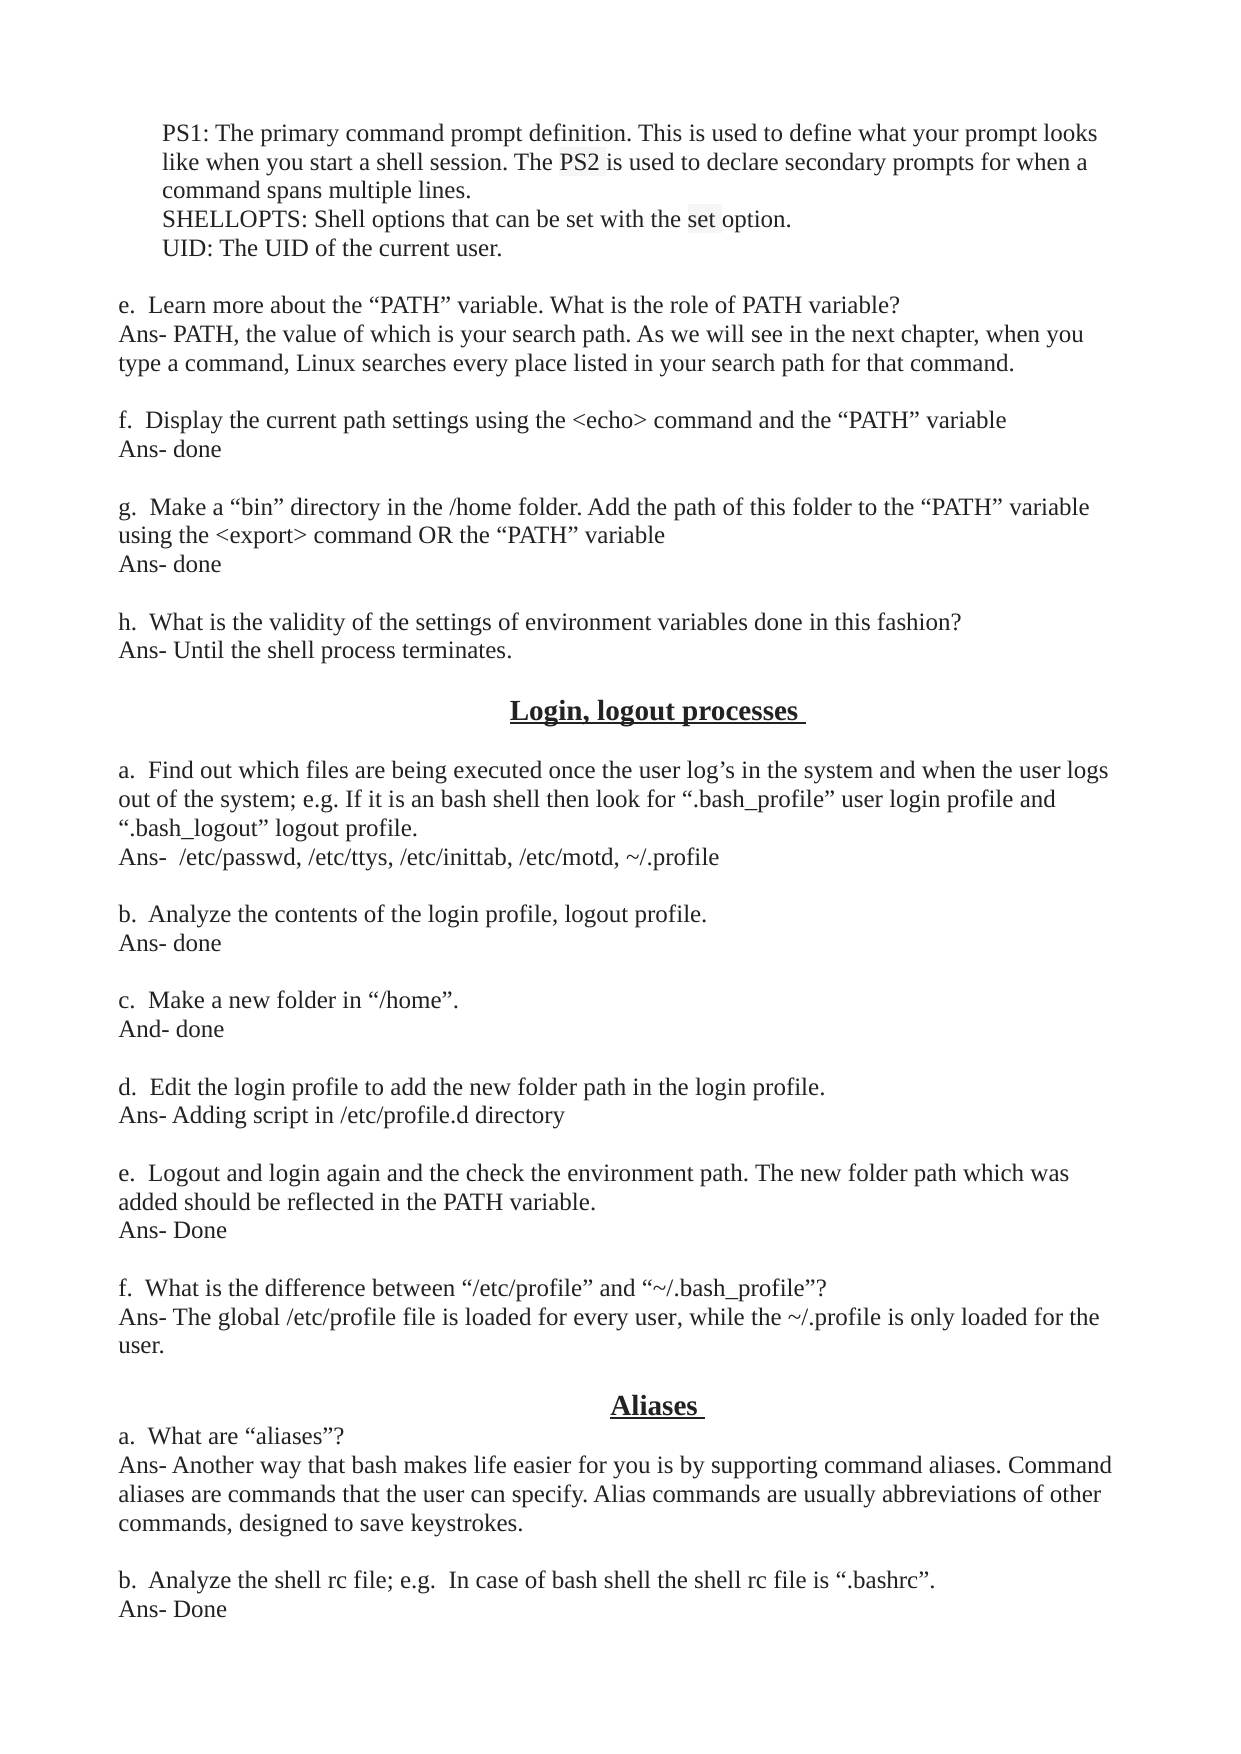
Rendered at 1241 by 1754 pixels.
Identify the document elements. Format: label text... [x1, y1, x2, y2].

text g. Make a “bin” directory in the /home folder. Add the path of this folder to the “PATH” variable using the <export> command OR the “PATH” variable [118, 492, 1122, 549]
text Ans- Adding script in /etc/profile.d directory [118, 1100, 1122, 1129]
text d. Edit the login profile to add the new folder path in the login profile. [118, 1072, 1122, 1100]
text Ans- Another way that bash makes life easier for you is by supporting command aliases. Command aliases are commands that the user can specify. Alias commands are usually abbreviations of other commands, designed to save keystrokes. [118, 1450, 1122, 1536]
text Ans- done [118, 549, 1122, 578]
text b. Analyze the contents of the login profile, logout profile. [118, 899, 1122, 928]
text Ans- /etc/passwd, /etc/ttys, /etc/inittab, /etc/motd, ~/.profile [118, 842, 1122, 870]
text e. Logout and login again and the check the environment path. The new folder path which was added should be reflected in the PATH variable. [118, 1158, 1122, 1215]
list Login, logout processes [156, 693, 1122, 727]
text h. What is the validity of the settings of environment variables done in this fashion? [118, 607, 1122, 636]
text Ans- Done [118, 1215, 1122, 1244]
text a. What are “aliases”? [118, 1421, 1122, 1450]
text Ans- PATH, the value of which is your search path. As we will see in the next chapter, when you type a command, Linux searches every place listed in your search path for that command. [118, 319, 1122, 377]
text f. What is the difference between “/etc/profile” and “~/.bash_profile”? [118, 1273, 1122, 1302]
list SHELLOPTS: Shell options that can be set with the set option. [118, 204, 1122, 233]
text a. Find out which files are being executed once the user log’s in the system and when the user logs out of the system; e.g. If it is an bash shell then look for “.bash_profile” user login profile and “.bash_logout” logout profile. [118, 755, 1122, 842]
text f. Display the current path settings using the <echo> command and the “PATH” variable [118, 406, 1122, 434]
list UID: The UID of the current user. [118, 233, 1122, 262]
list Aliases [156, 1388, 1122, 1421]
text And- done [118, 1014, 1122, 1043]
text Ans- Until the shell process terminates. [118, 636, 1122, 664]
text Ans- Done [118, 1594, 1122, 1623]
text b. Analyze the shell rc file; e.g. In case of bash shell the shell rc file is “.bashrc”. [118, 1565, 1122, 1594]
text e. Learn more about the “PATH” variable. What is the role of PATH variable? [118, 291, 1122, 319]
text Ans- done [118, 434, 1122, 463]
text Ans- done [118, 928, 1122, 957]
list PS1: The primary command prompt definition. This is used to define what your prompt looks like when you start a shell session. The PS2 is used to declare secondary prompts for when a command spans multiple lines. [118, 118, 1122, 204]
text c. Make a new folder in “/home”. [118, 985, 1122, 1014]
text Ans- The global /etc/profile file is loaded for every user, while the ~/.profile is only loaded for the user. [118, 1302, 1122, 1359]
